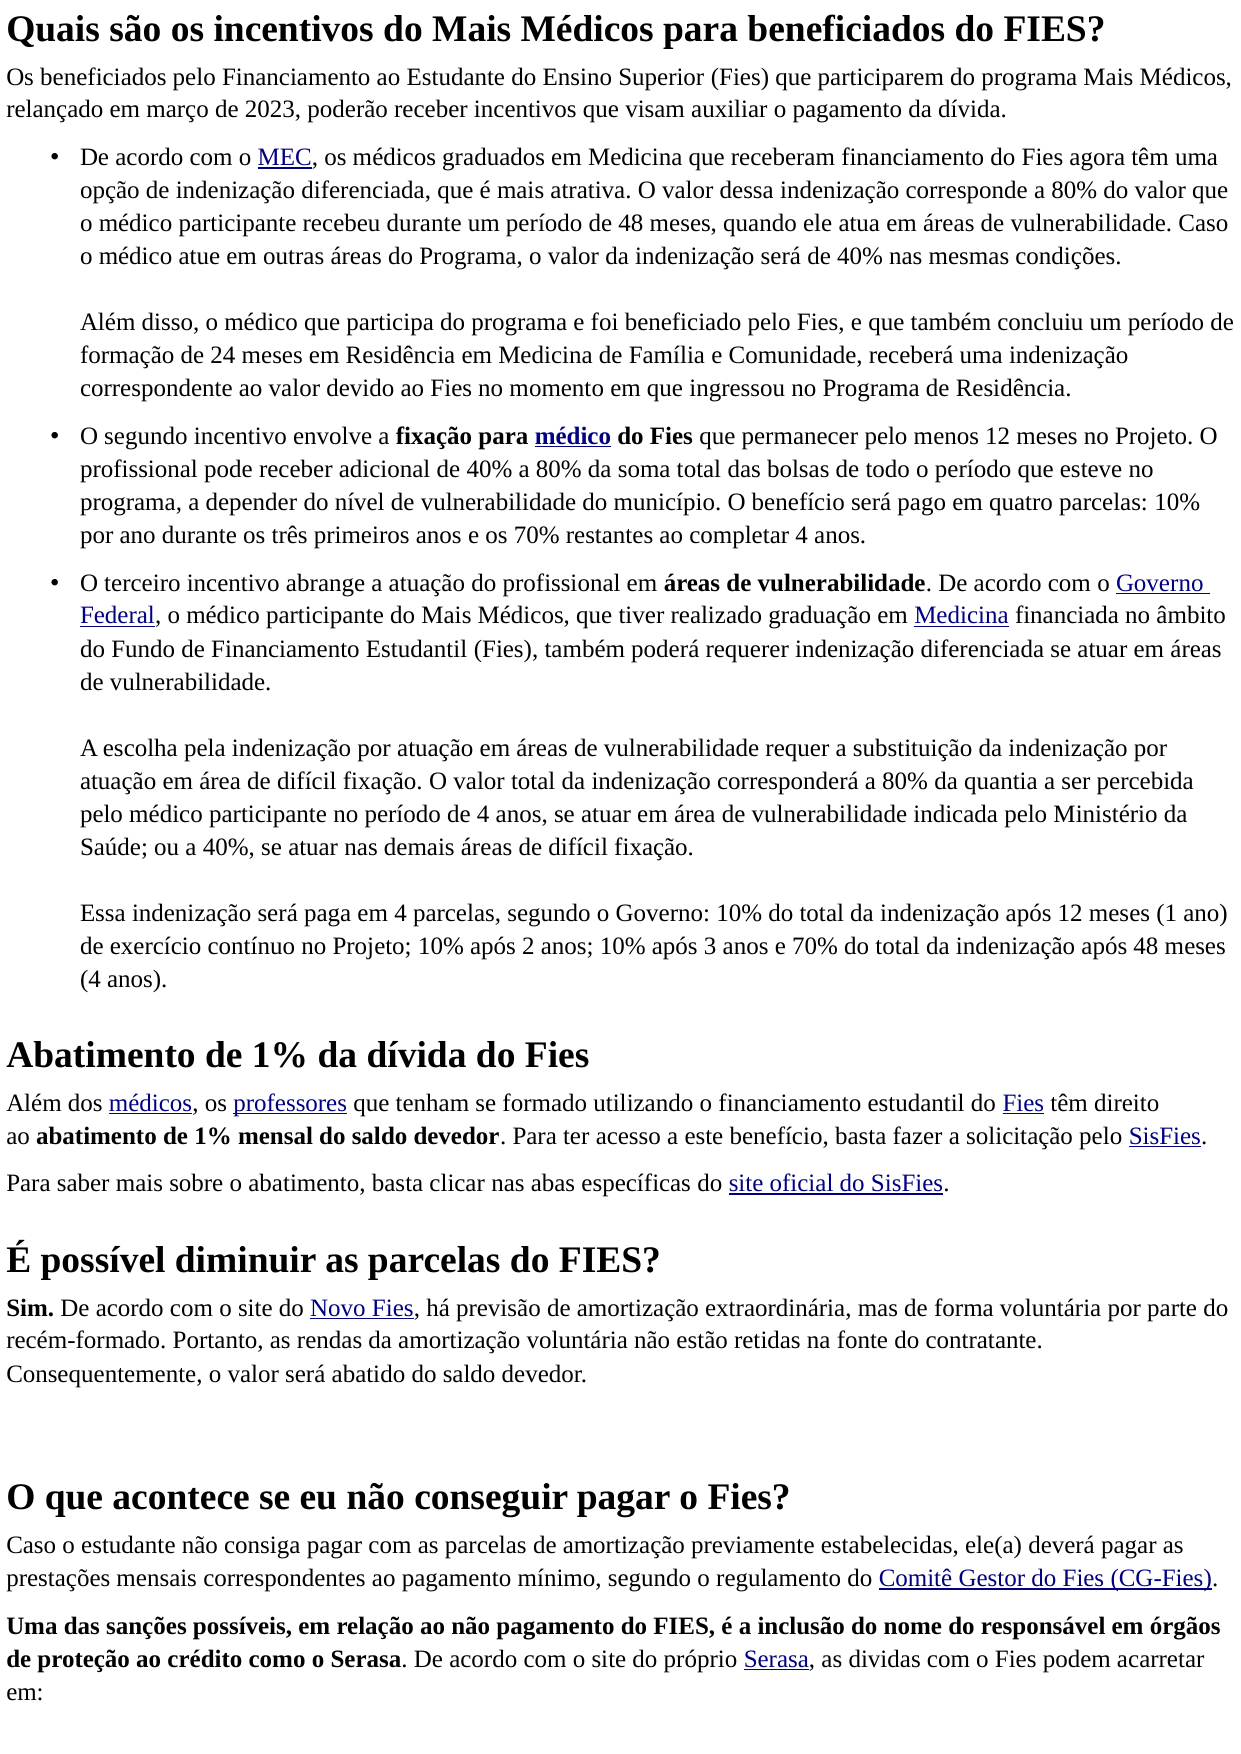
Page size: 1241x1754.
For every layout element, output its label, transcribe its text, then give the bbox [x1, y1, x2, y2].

subtitle Quais são os incentivos do Mais Médicos para beneficiados do FIES? [6, 6, 1234, 49]
subtitle O que acontece se eu não conseguir pagar o Fies? [6, 1475, 1234, 1518]
list O terceiro incentivo abrange a atuação do profissional em áreas de vulnerabilidade. De acordo com o Governo Federal, o médico participante do Mais Médicos, que tiver realizado graduação em Medicina financiada no âmbito do Fundo de Financiamento Estudantil (Fies), também poderá requerer indenização diferenciada se atuar em áreas de vulnerabilidade. A escolha pela indenização por atuação em áreas de vulnerabilidade requer a substituição da indenização por atuação em área de difícil fixação. O valor total da indenização corresponderá a 80% da quantia a ser percebida pelo médico participante no período de 4 anos, se atuar em área de vulnerabilidade indicada pelo Ministério da Saúde; ou a 40%, se atuar nas demais áreas de difícil fixação. Essa indenização será paga em 4 parcelas, segundo o Governo: 10% do total da indenização após 12 meses (1 ano) de exercício contínuo no Projeto; 10% após 2 anos; 10% após 3 anos e 70% do total da indenização após 48 meses (4 anos). [50, 568, 1234, 993]
subtitle Abatimento de 1% da dívida do Fies [6, 1032, 1234, 1075]
text Sim. De acordo com o site do Novo Fies, há previsão de amortização extraordinária, mas de forma voluntária por parte do recém-formado. Portanto, as rendas da amortização voluntária não estão retidas na fonte do contratante. Consequentemente, o valor será abatido do saldo devedor. [6, 1293, 1234, 1387]
list De acordo com o MEC, os médicos graduados em Medicina que receberam financiamento do Fies agora têm uma opção de indenização diferenciada, que é mais atrativa. O valor dessa indenização corresponde a 80% do valor que o médico participante recebeu durante um período de 48 meses, quando ele atua em áreas de vulnerabilidade. Caso o médico atue em outras áreas do Programa, o valor da indenização será de 40% nas mesmas condições. Além disso, o médico que participa do programa e foi beneficiado pelo Fies, e que também concluiu um período de formação de 24 meses em Residência em Medicina de Família e Comunidade, receberá uma indenização correspondente ao valor devido ao Fies no momento em que ingressou no Programa de Residência. [50, 142, 1234, 402]
list O segundo incentivo envolve a fixação para médico do Fies que permanecer pelo menos 12 meses no Projeto. O profissional pode receber adicional de 40% a 80% da soma total das bolsas de todo o período que esteve no programa, a depender do nível de vulnerabilidade do município. O benefício será pago em quatro parcelas: 10% por ano durante os três primeiros anos e os 70% restantes ao completar 4 anos. [50, 421, 1234, 549]
text Além dos médicos, os professores que tenham se formado utilizando o financiamento estudantil do Fies têm direito ao abatimento de 1% mensal do saldo devedor. Para ter acesso a este benefício, basta fazer a solicitação pelo SisFies. [6, 1088, 1234, 1150]
subtitle É possível diminuir as parcelas do FIES? [6, 1237, 1234, 1280]
text Uma das sanções possíveis, em relação ao não pagamento do FIES, é a inclusão do nome do responsável em órgãos de proteção ao crédito como o Serasa. De acordo com o site do próprio Serasa, as dividas com o Fies podem acarretar em: [6, 1611, 1234, 1706]
text Caso o estudante não consiga pagar com as parcelas de amortização previamente estabelecidas, ele(a) deverá pagar as prestações mensais correspondentes ao pagamento mínimo, segundo o regulamento do Comitê Gestor do Fies (CG-Fies). [6, 1530, 1234, 1592]
text Os beneficiados pelo Financiamento ao Estudante do Ensino Superior (Fies) que participarem do programa Mais Médicos, relançado em março de 2023, poderão receber incentivos que visam auxiliar o pagamento da dívida. [6, 62, 1234, 123]
text Para saber mais sobre o abatimento, basta clicar nas abas específicas do site oficial do SisFies. [6, 1168, 1234, 1197]
